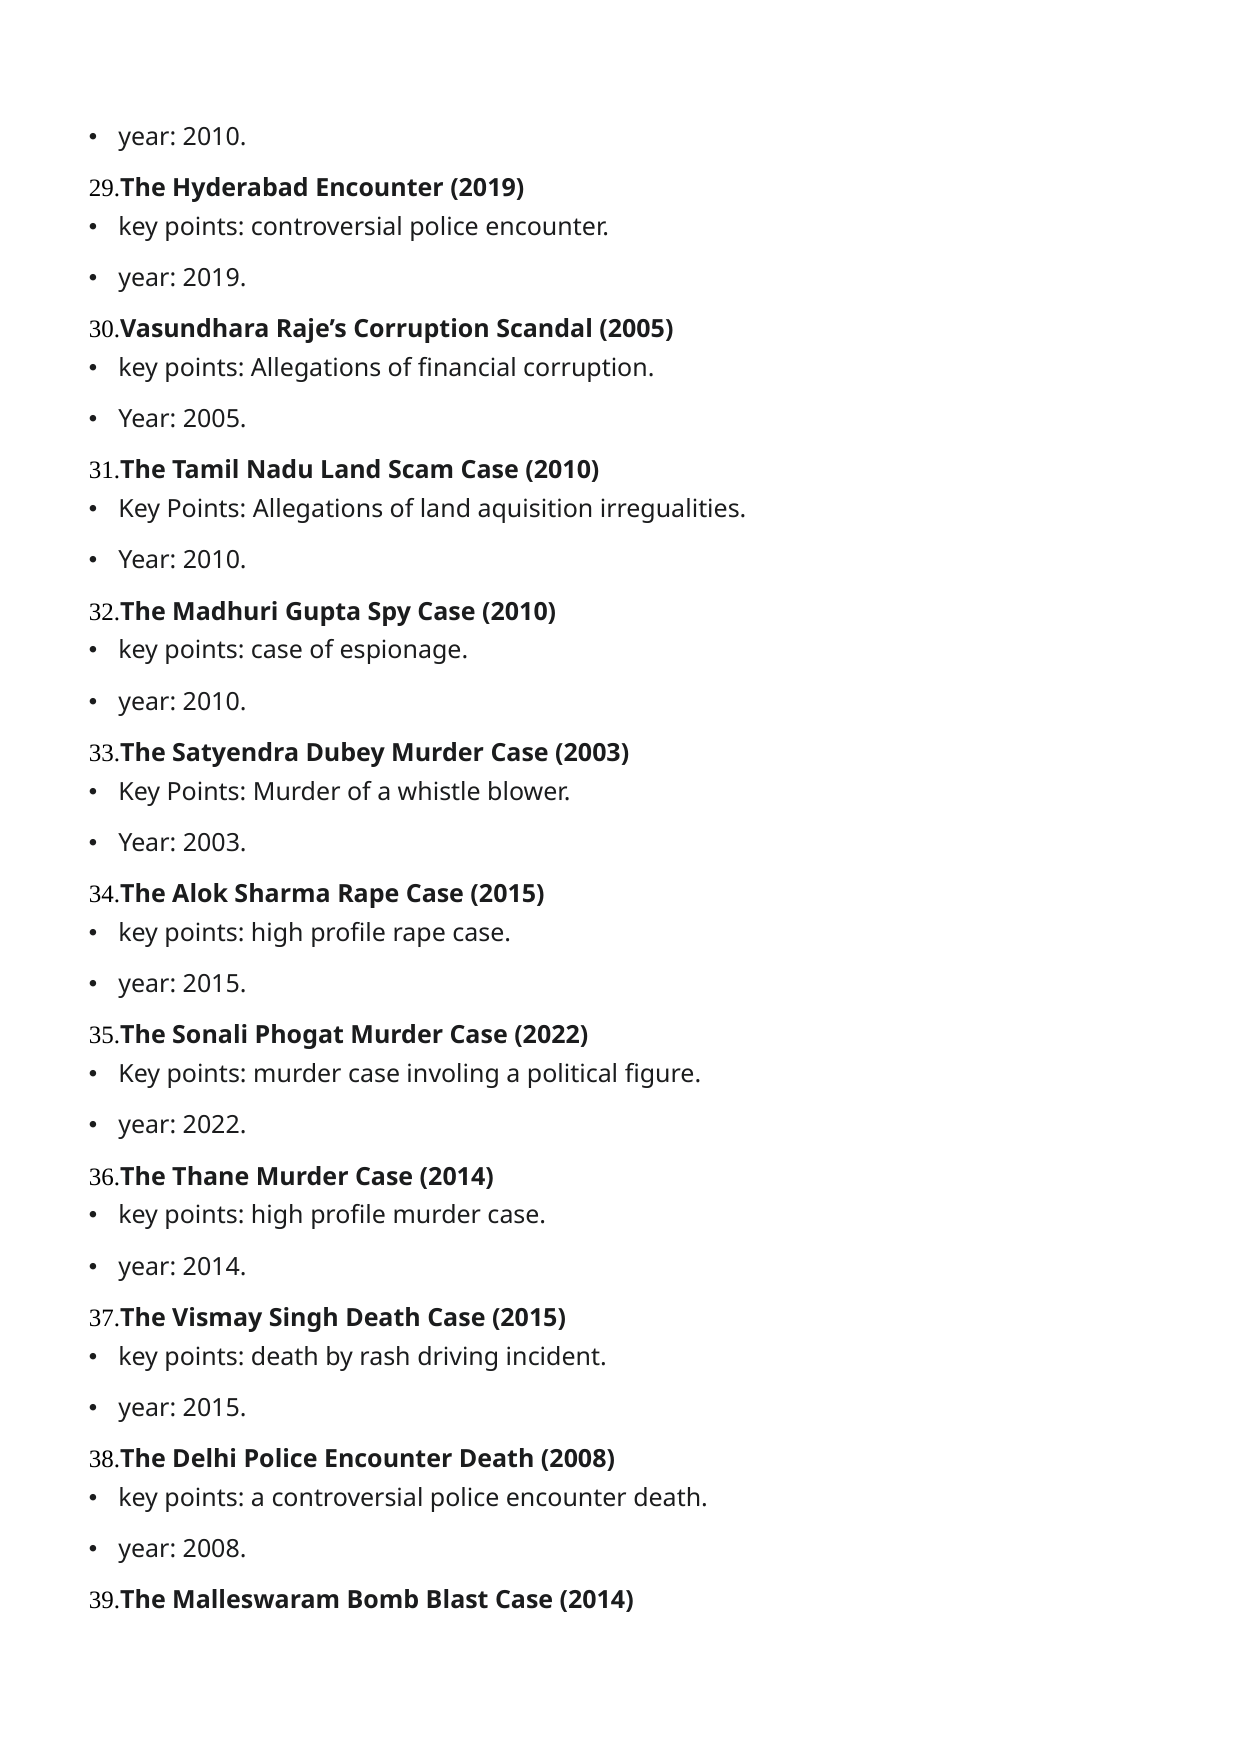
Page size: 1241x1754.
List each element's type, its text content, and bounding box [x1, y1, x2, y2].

list Year: 2003. [118, 824, 1122, 858]
list The Thane Murder Case (2014) [118, 1158, 1122, 1192]
list year: 2014. [118, 1248, 1122, 1282]
list year: 2015. [118, 966, 1122, 1000]
list Vasundhara Raje’s Corruption Scandal (2005) [118, 311, 1122, 345]
list year: 2022. [118, 1107, 1122, 1141]
list key points: high profile murder case. [118, 1197, 1122, 1231]
list The Alok Sharma Rape Case (2015) [118, 876, 1122, 910]
list The Tamil Nadu Land Scam Case (2010) [118, 452, 1122, 486]
list The Satyendra Dubey Murder Case (2003) [118, 734, 1122, 768]
list Year: 2010. [118, 542, 1122, 576]
list The Madhuri Gupta Spy Case (2010) [118, 593, 1122, 627]
list key points: Allegations of financial corruption. [118, 349, 1122, 383]
list key points: a controversial police encounter death. [118, 1479, 1122, 1513]
list year: 2019. [118, 259, 1122, 293]
list key points: controversial police encounter. [118, 208, 1122, 242]
list Year: 2005. [118, 401, 1122, 435]
list year: 2010. [118, 683, 1122, 717]
list Key Points: Allegations of land aquisition irregualities. [118, 491, 1122, 525]
list key points: case of espionage. [118, 632, 1122, 666]
list key points: death by rash driving incident. [118, 1338, 1122, 1372]
list The Vismay Singh Death Case (2015) [118, 1299, 1122, 1333]
list The Sonali Phogat Murder Case (2022) [118, 1017, 1122, 1051]
list year: 2008. [118, 1531, 1122, 1565]
list year: 2015. [118, 1389, 1122, 1423]
list key points: high profile rape case. [118, 914, 1122, 948]
list year: 2010. [118, 118, 1122, 152]
list The Hyderabad Encounter (2019) [118, 169, 1122, 203]
list Key Points: Murder of a whistle blower. [118, 773, 1122, 807]
list The Malleswaram Bomb Blast Case (2014) [118, 1582, 1122, 1616]
list Key points: murder case involing a political figure. [118, 1056, 1122, 1090]
list The Delhi Police Encounter Death (2008) [118, 1441, 1122, 1475]
